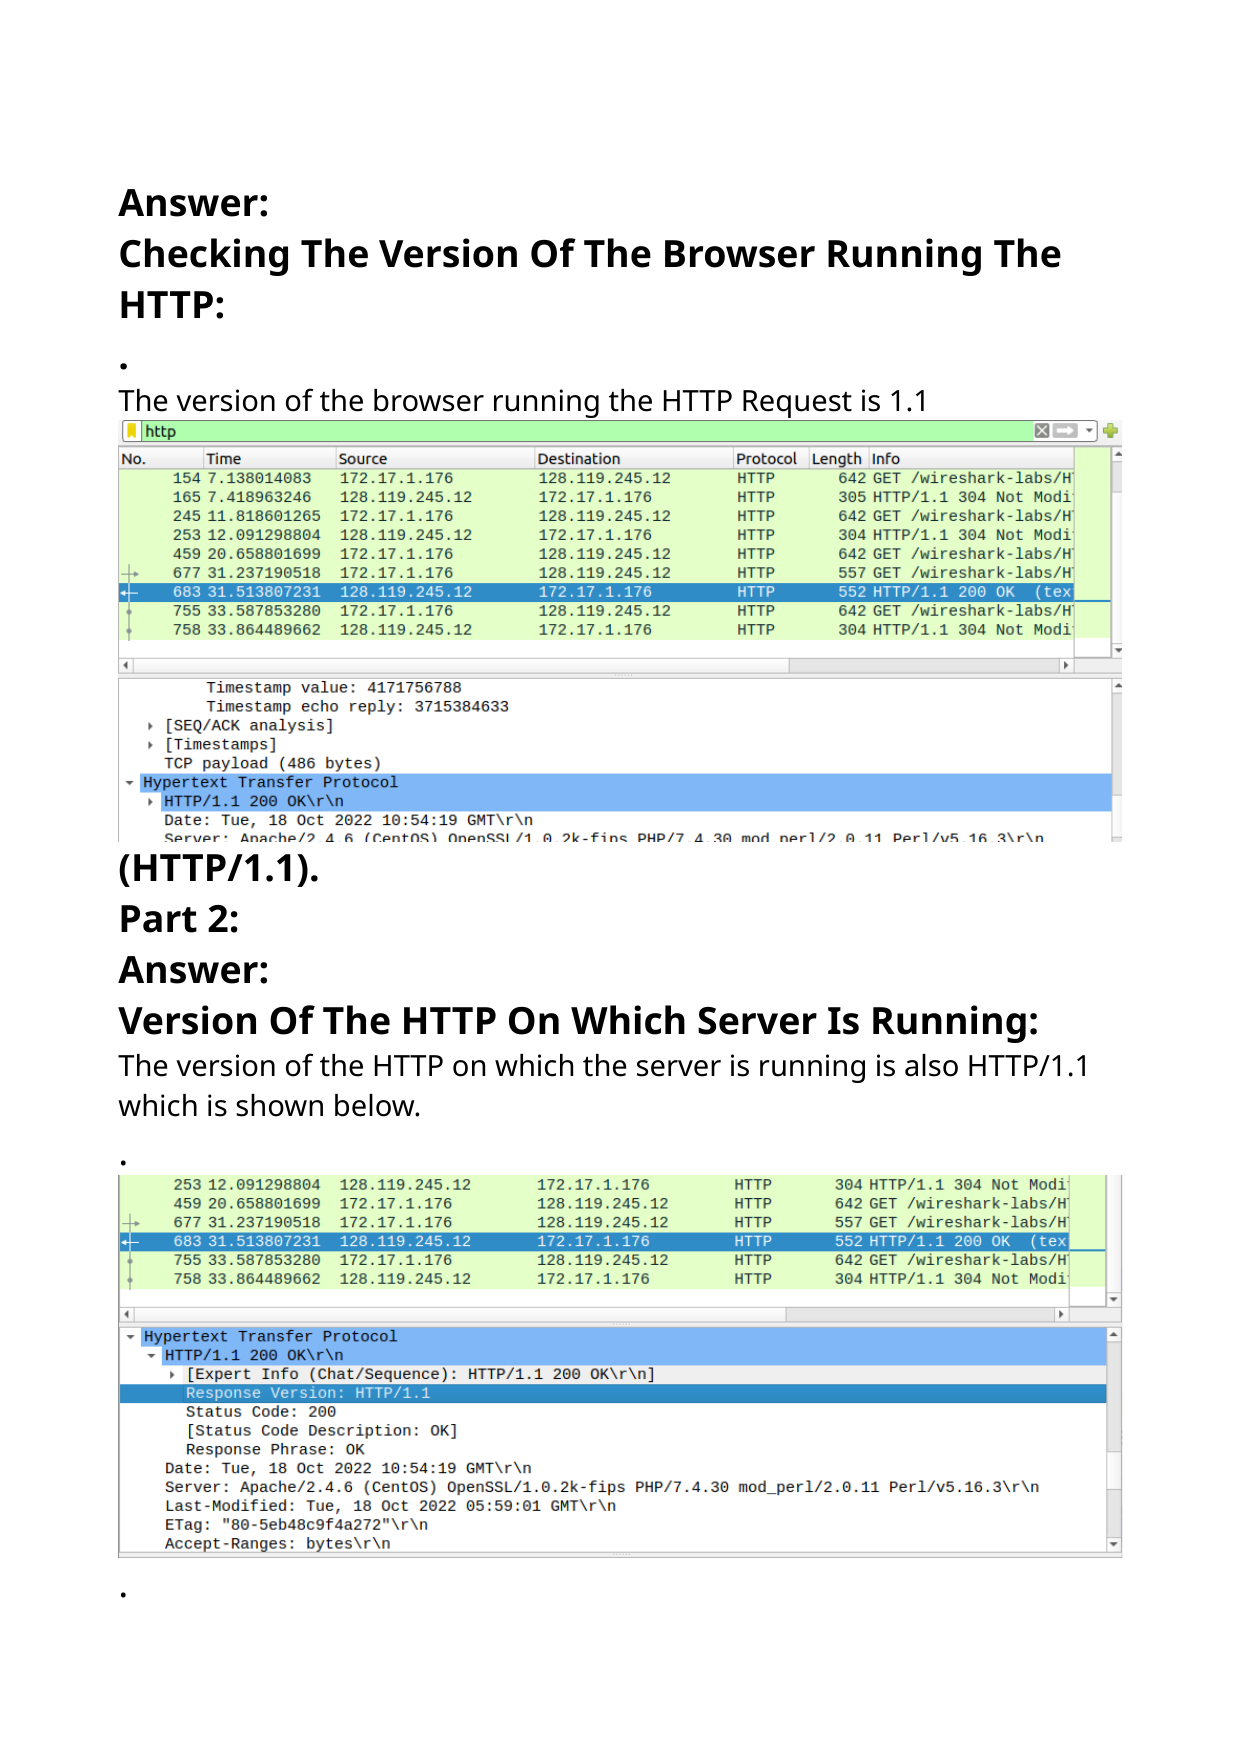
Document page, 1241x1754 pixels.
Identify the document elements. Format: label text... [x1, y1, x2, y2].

text Part 2: [118, 892, 1122, 943]
text Answer: [118, 943, 1122, 994]
text Checking The Version Of The Browser Running The HTTP: [118, 227, 1122, 329]
text (HTTP/1.1). [118, 842, 1122, 892]
text The version of the HTTP on which the server is running is also HTTP/1.1 which is shown below. [118, 1045, 1122, 1125]
text . [118, 1558, 1122, 1609]
text Version Of The HTTP On Which Server Is Running: [118, 994, 1122, 1045]
text . [118, 329, 1122, 381]
picture [118, 1175, 1123, 1558]
picture [118, 420, 1123, 842]
text . [118, 1125, 1122, 1175]
text The version of the browser running the HTTP Request is 1.1 [118, 381, 1122, 420]
text Answer: [118, 176, 1122, 227]
